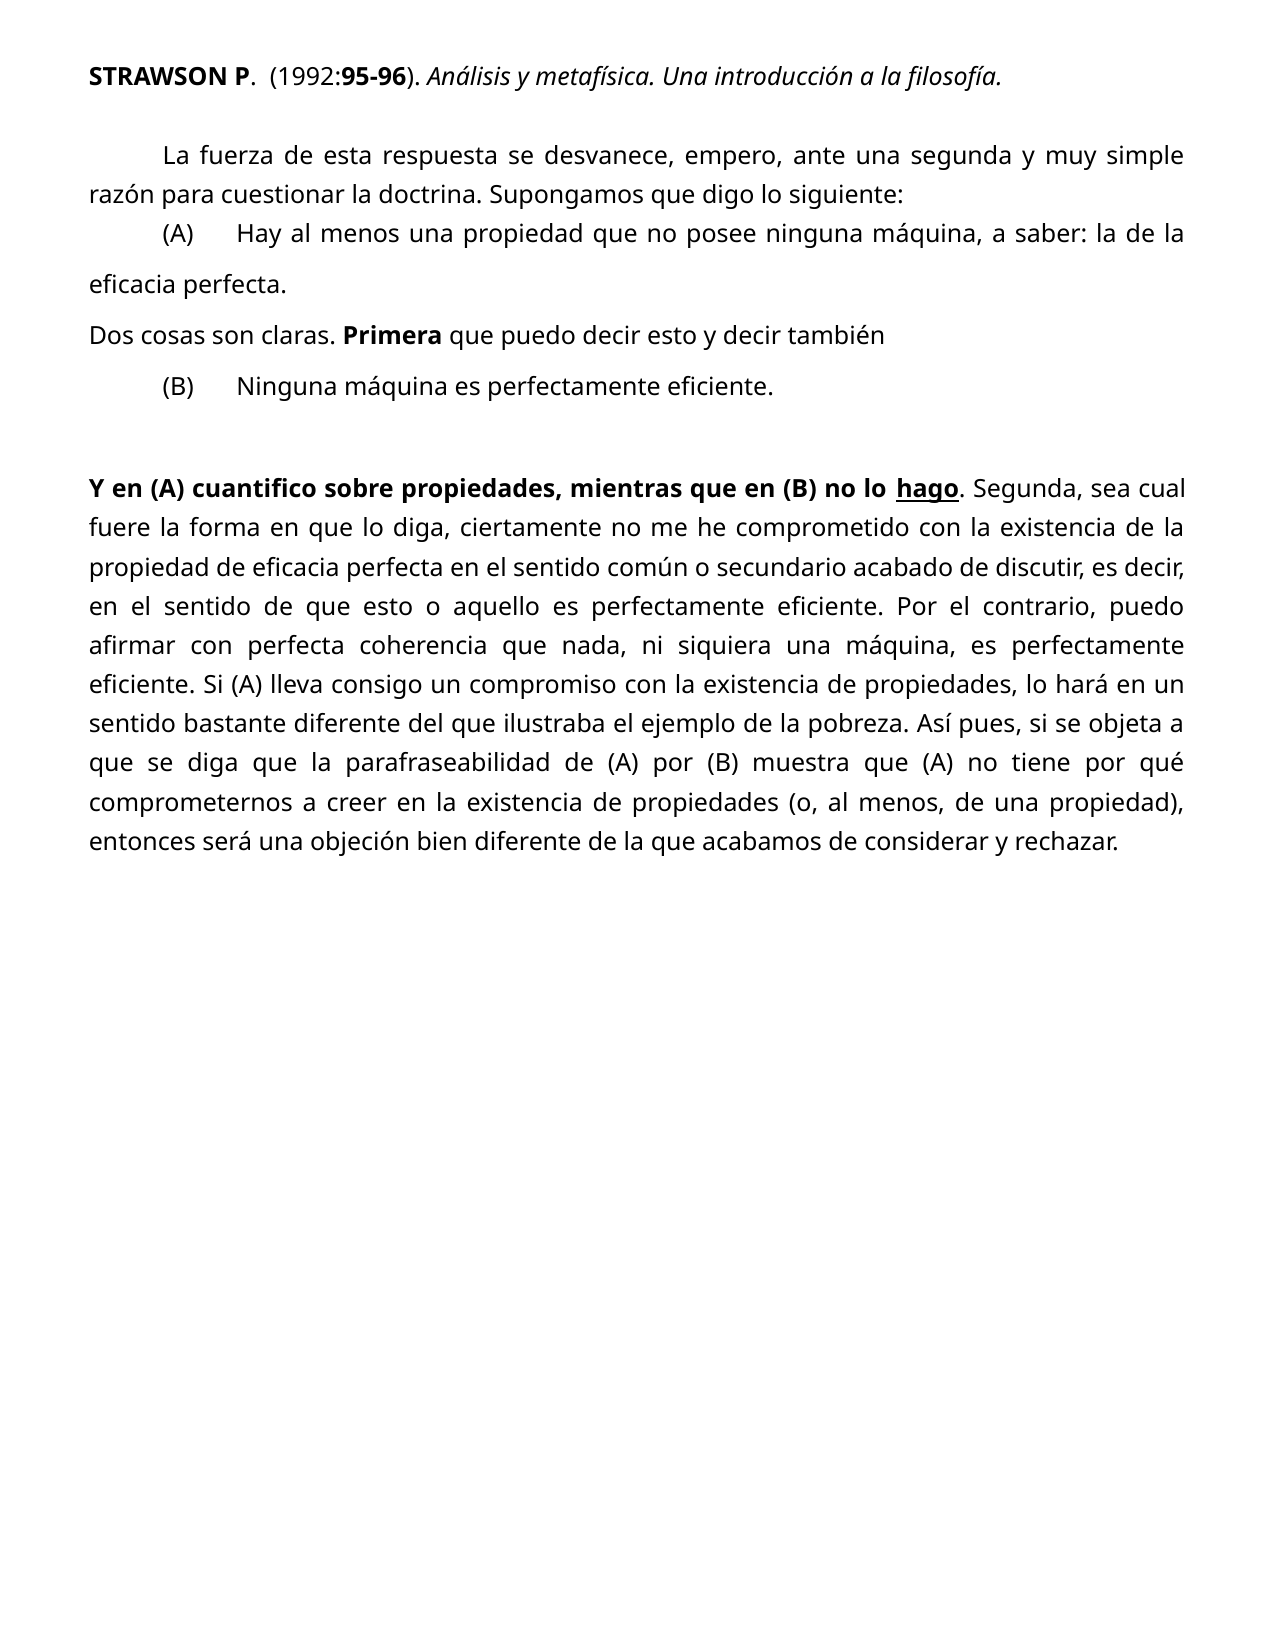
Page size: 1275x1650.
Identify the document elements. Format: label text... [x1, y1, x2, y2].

text Dos cosas son claras. Primera que puedo decir esto y decir también [88, 318, 1186, 352]
text (B) Ninguna máquina es perfectamente eficiente. [88, 369, 1186, 403]
text (A) Hay al menos una propiedad que no posee ninguna máquina, a saber: la de la eficacia perfecta. [88, 216, 1186, 301]
text Y en (A) cuantifico sobre propiedades, mientras que en (B) no lo hago. Segunda, sea cual fuere la forma en que lo diga, ciertamente no me he comprometido con la existencia de la propiedad de eficacia perfecta en el sentido común o secundario acabado de discutir, es decir, en el sentido de que esto o aquello es perfectamente eficiente. Por el contrario, puedo afirmar con perfecta coherencia que nada, ni siquiera una máquina, es perfectamente eficiente. Si (A) lleva consigo un compromiso con la existencia de propiedades, lo hará en un sentido bastante diferente del que ilustraba el ejemplo de la pobreza. Así pues, si se objeta a que se diga que la parafraseabilidad de (A) por (B) muestra que (A) no tiene por qué comprometernos a creer en la existencia de propiedades (o, al menos, de una propiedad), entonces será una objeción bien diferente de la que acabamos de considerar y rechazar. [88, 471, 1186, 857]
text STRAWSON P. (1992:95-96). Análisis y metafísica. Una introducción a la filosofía. [88, 59, 1186, 93]
text La fuerza de esta respuesta se desvanece, empero, ante una segunda y muy simple razón para cuestionar la doctrina. Supongamos que digo lo siguiente: [88, 137, 1186, 211]
